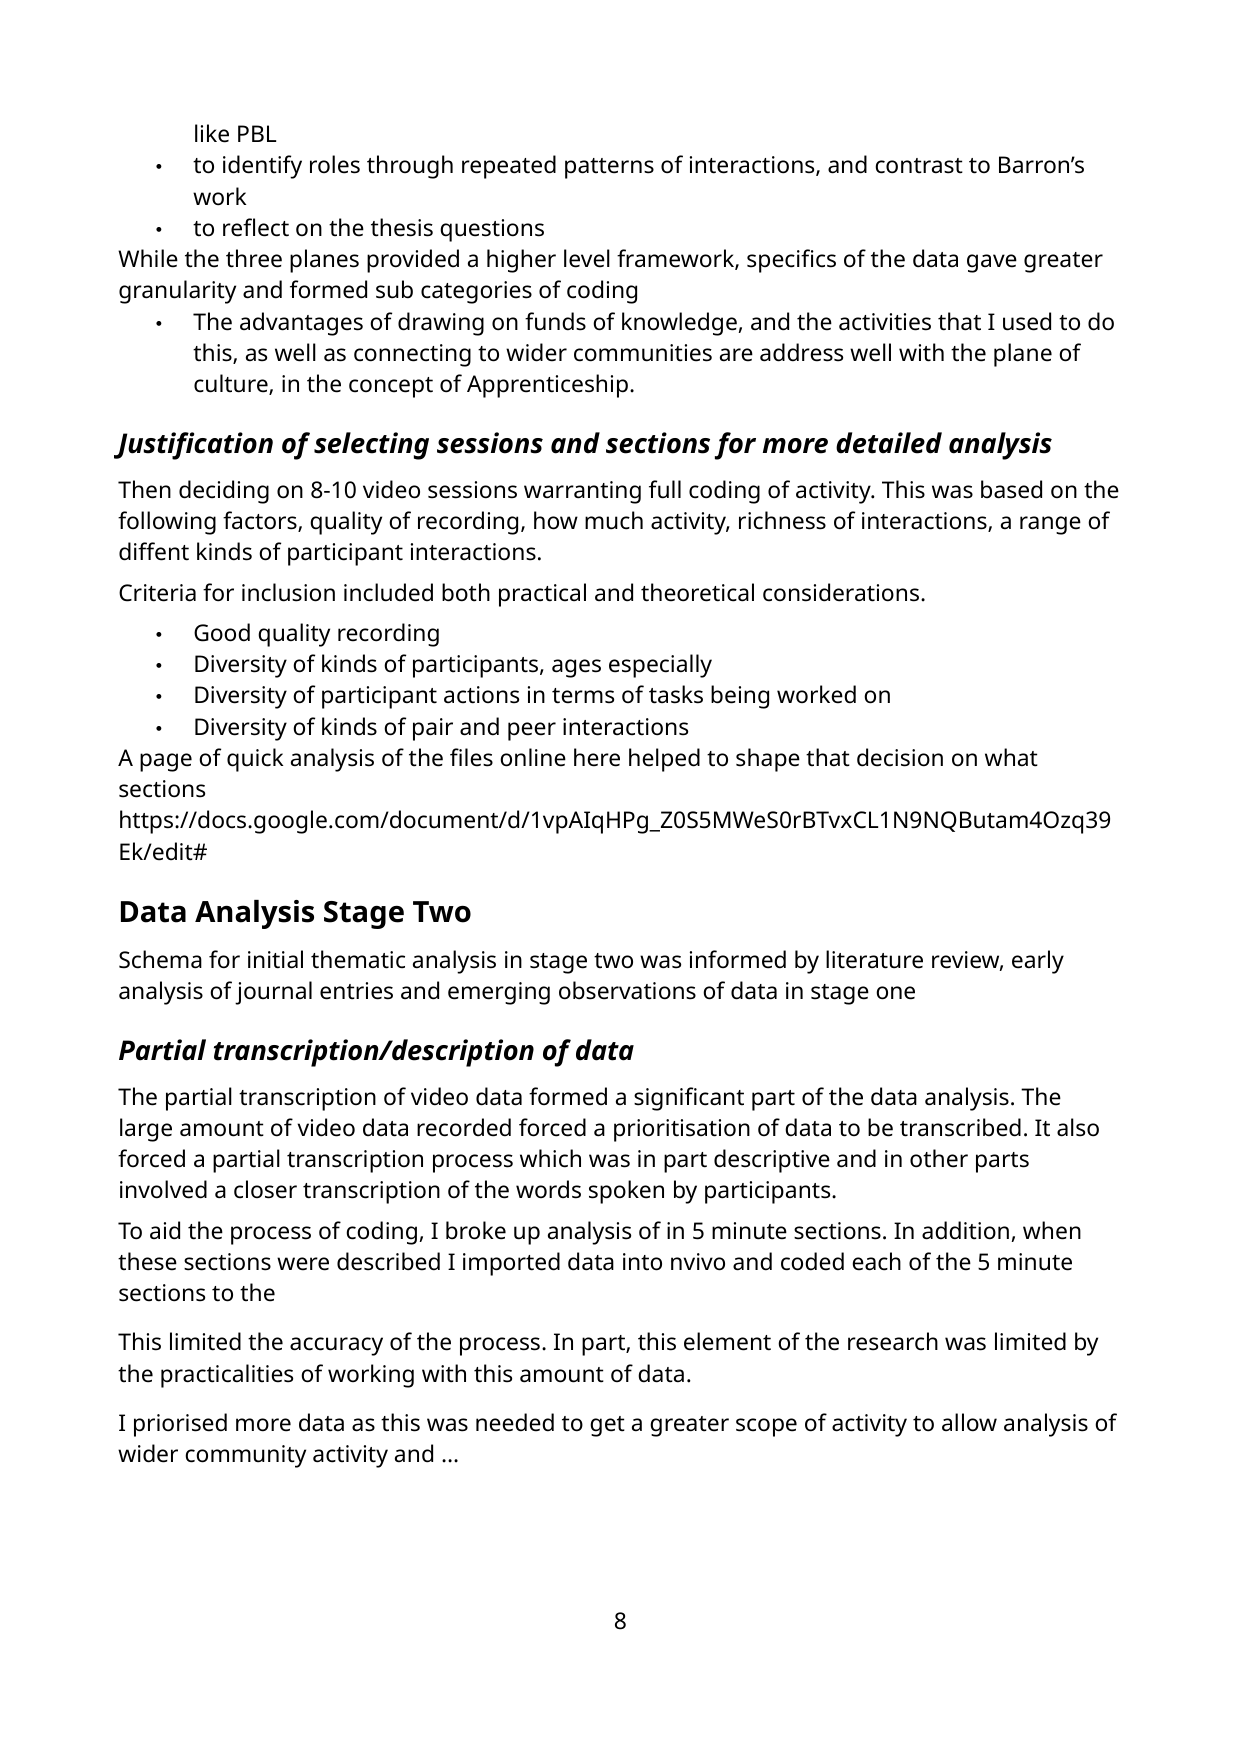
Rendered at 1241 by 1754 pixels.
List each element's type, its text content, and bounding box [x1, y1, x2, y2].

text I priorised more data as this was needed to get a greater scope of activity to allow analysis of wider community activity and … [118, 1407, 1122, 1469]
text While the three planes provided a higher level framework, specifics of the data gave greater granularity and formed sub categories of coding [118, 243, 1122, 306]
text Criteria for inclusion included both practical and theoretical considerations. [118, 576, 1122, 608]
list The advantages of drawing on funds of knowledge, and the activities that I used to do this, as well as connecting to wider communities are address well with the plane of culture, in the concept of Apprenticeship. [156, 306, 1122, 399]
text To aid the process of coding, I broke up analysis of in 5 minute sections. In addition, when these sections were described I imported data into nvivo and coded each of the 5 minute sections to the [118, 1215, 1122, 1308]
text Then deciding on 8-10 video sessions warranting full coding of activity. This was based on the following factors, quality of recording, how much activity, richness of interactions, a range of diffent kinds of participant interactions. [118, 474, 1122, 567]
list to identify roles through repeated patterns of interactions, and contrast to Barron’s work [156, 149, 1122, 212]
text A page of quick analysis of the files online here helped to shape that decision on what sections https://docs.google.com/document/d/1vpAIqHPg_Z0S5MWeS0rBTvxCL1N9NQButam4Ozq39Ek/edit# [118, 742, 1122, 867]
list Diversity of kinds of participants, ages especially [156, 648, 1122, 679]
list to reflect on the thesis questions [156, 212, 1122, 243]
subtitle Justification of selecting sessions and sections for more detailed analysis [118, 424, 1122, 461]
subtitle Partial transcription/description of data [118, 1031, 1122, 1068]
text The partial transcription of video data formed a significant part of the data analysis. The large amount of video data recorded forced a prioritisation of data to be transcribed. It also forced a partial transcription process which was in part descriptive and in other parts involved a closer transcription of the words spoken by participants. [118, 1081, 1122, 1206]
list Diversity of kinds of pair and peer interactions [156, 710, 1122, 742]
subtitle Data Analysis Stage Two [118, 892, 1122, 931]
list Diversity of participant actions in terms of tasks being worked on [156, 679, 1122, 710]
text This limited the accuracy of the process. In part, this element of the research was limited by the practicalities of working with this amount of data. [118, 1326, 1122, 1389]
list like PBL [156, 118, 1122, 149]
text Schema for initial thematic analysis in stage two was informed by literature review, early analysis of journal entries and emerging observations of data in stage one [118, 944, 1122, 1006]
list Good quality recording [156, 617, 1122, 648]
